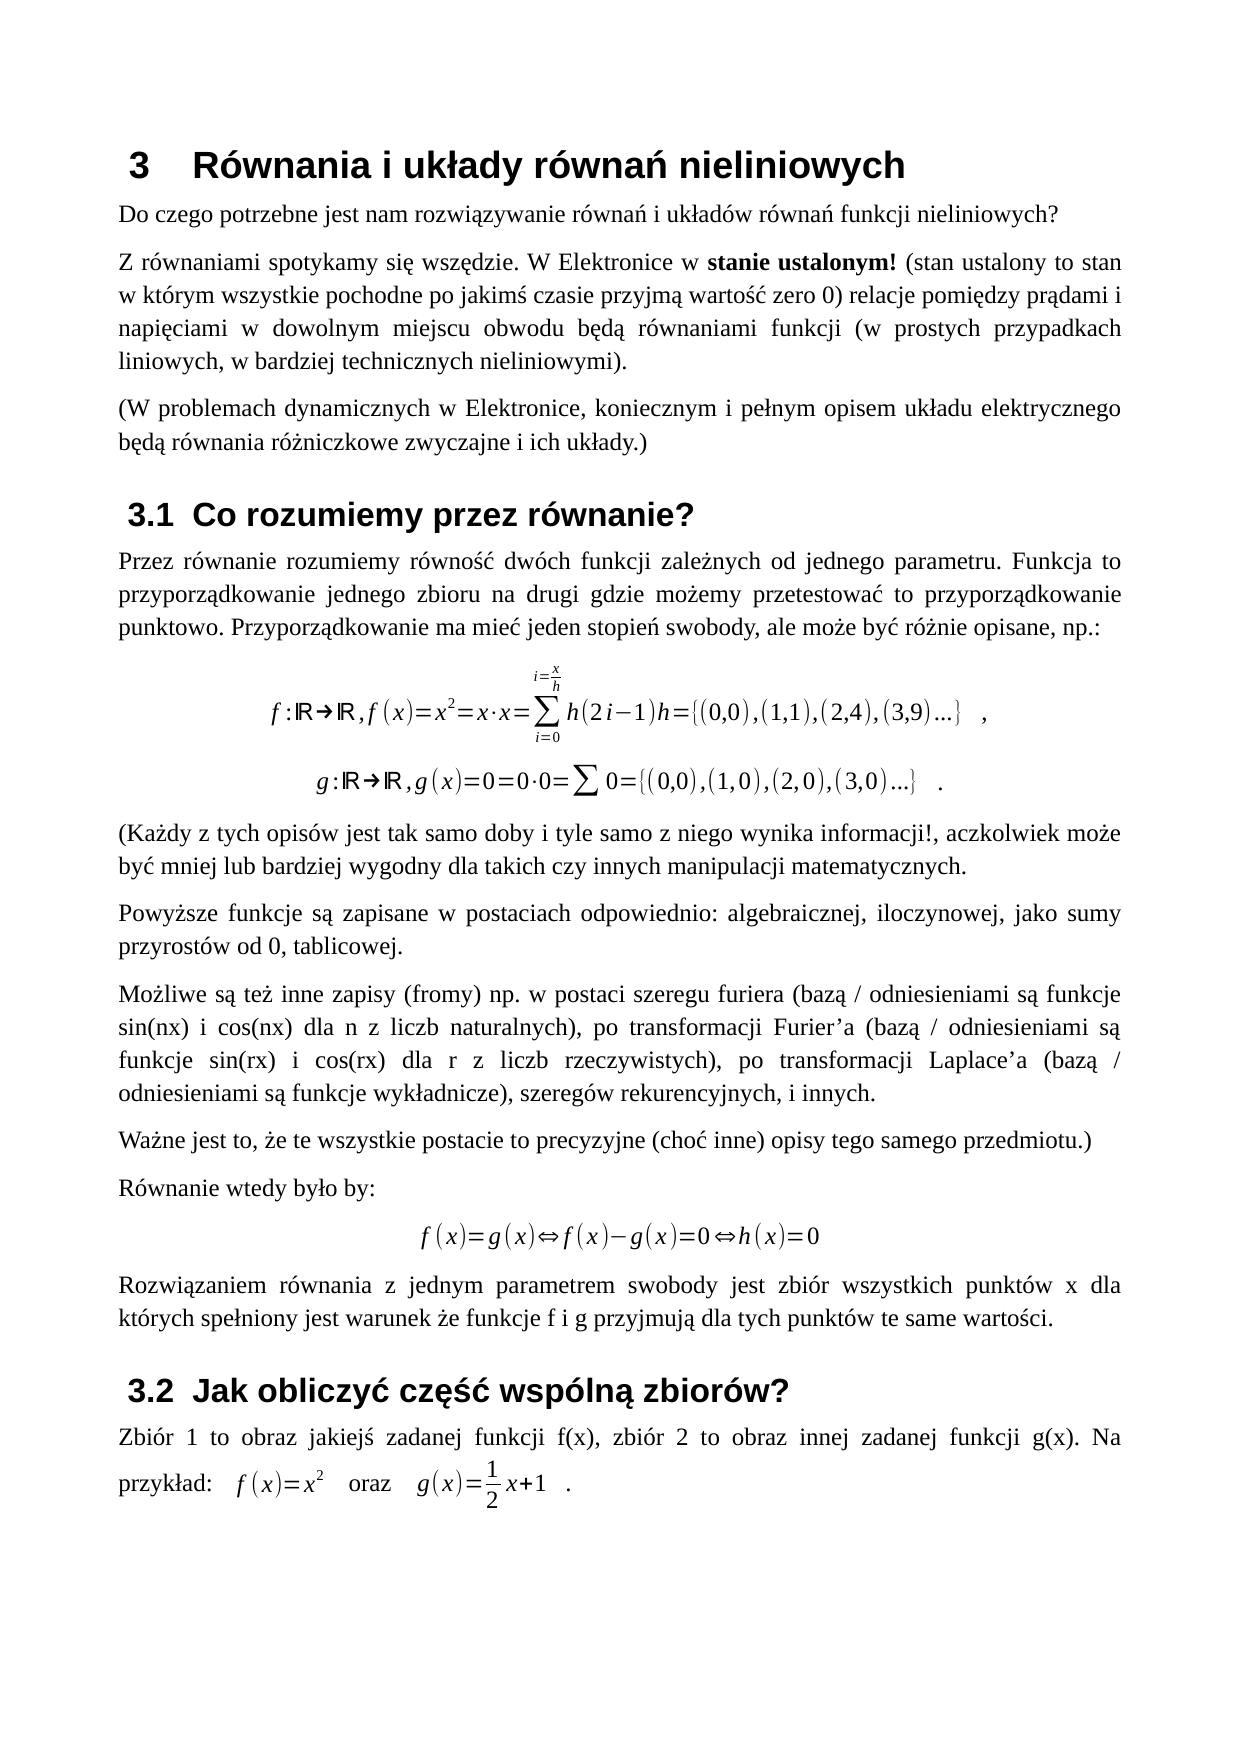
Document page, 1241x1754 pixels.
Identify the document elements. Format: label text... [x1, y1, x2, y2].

subtitle Co rozumiemy przez równanie? [118, 495, 1122, 534]
text (Każdy z tych opisów jest tak samo doby i tyle samo z niego wynika informacji!, aczkolwiek może być mniej lub bardziej wygodny dla takich czy innych manipulacji matematycznych. [118, 818, 1122, 879]
text Z równaniami spotykamy się wszędzie. W Elektronice w stanie ustalonym! (stan ustalony to stan w którym wszystkie pochodne po jakimś czasie przyjmą wartość zero 0) relacje pomiędzy prądami i napięciami w dowolnym miejscu obwodu będą równaniami funkcji (w prostych przypadkach liniowych, w bardziej technicznych nieliniowymi). [118, 247, 1122, 375]
text Możliwe są też inne zapisy (fromy) np. w postaci szeregu furiera (bazą / odniesieniami są funkcje sin(nx) i cos(nx) dla n z liczb naturalnych), po transformacji Furier’a (bazą / odniesieniami są funkcje sin(rx) i cos(rx) dla r z liczb rzeczywistych), po transformacji Laplace’a (bazą / odniesieniami są funkcje wykładnicze), szeregów rekurencyjnych, i innych. [118, 979, 1122, 1107]
text , [118, 660, 1122, 746]
text Rozwiązaniem równania z jednym parametrem swobody jest zbiór wszystkich punktów x dla których spełniony jest warunek że funkcje f i g przyjmują dla tych punktów te same wartości. [118, 1270, 1122, 1331]
text Ważne jest to, że te wszystkie postacie to precyzyjne (choć inne) opisy tego samego przedmiotu.) [118, 1126, 1122, 1154]
subtitle Równania i układy równań nieliniowych [118, 143, 1122, 187]
text Przez równanie rozumiemy równość dwóch funkcji zależnych od jednego parametru. Funkcja to przyporządkowanie jednego zbioru na drugi gdzie możemy przetestować to przyporządkowanie punktowo. Przyporządkowanie ma mieć jeden stopień swobody, ale może być różnie opisane, np.: [118, 546, 1122, 641]
text Powyższe funkcje są zapisane w postaciach odpowiednio: algebraicznej, iloczynowej, jako sumy przyrostów od 0, tablicowej. [118, 898, 1122, 960]
text Równanie wtedy było by: [118, 1173, 1122, 1202]
subtitle Jak obliczyć część wspólną zbiorów? [118, 1371, 1122, 1410]
text . [118, 764, 1122, 799]
text (W problemach dynamicznych w Elektronice, koniecznym i pełnym opisem układu elektrycznego będą równania różniczkowe zwyczajne i ich układy.) [118, 393, 1122, 455]
text Zbiór 1 to obraz jakiejś zadanej funkcji f(x), zbiór 2 to obraz innej zadanej funkcji g(x). Na przykład: oraz . [118, 1422, 1122, 1514]
text Do czego potrzebne jest nam rozwiązywanie równań i układów równań funkcji nieliniowych? [118, 199, 1122, 228]
